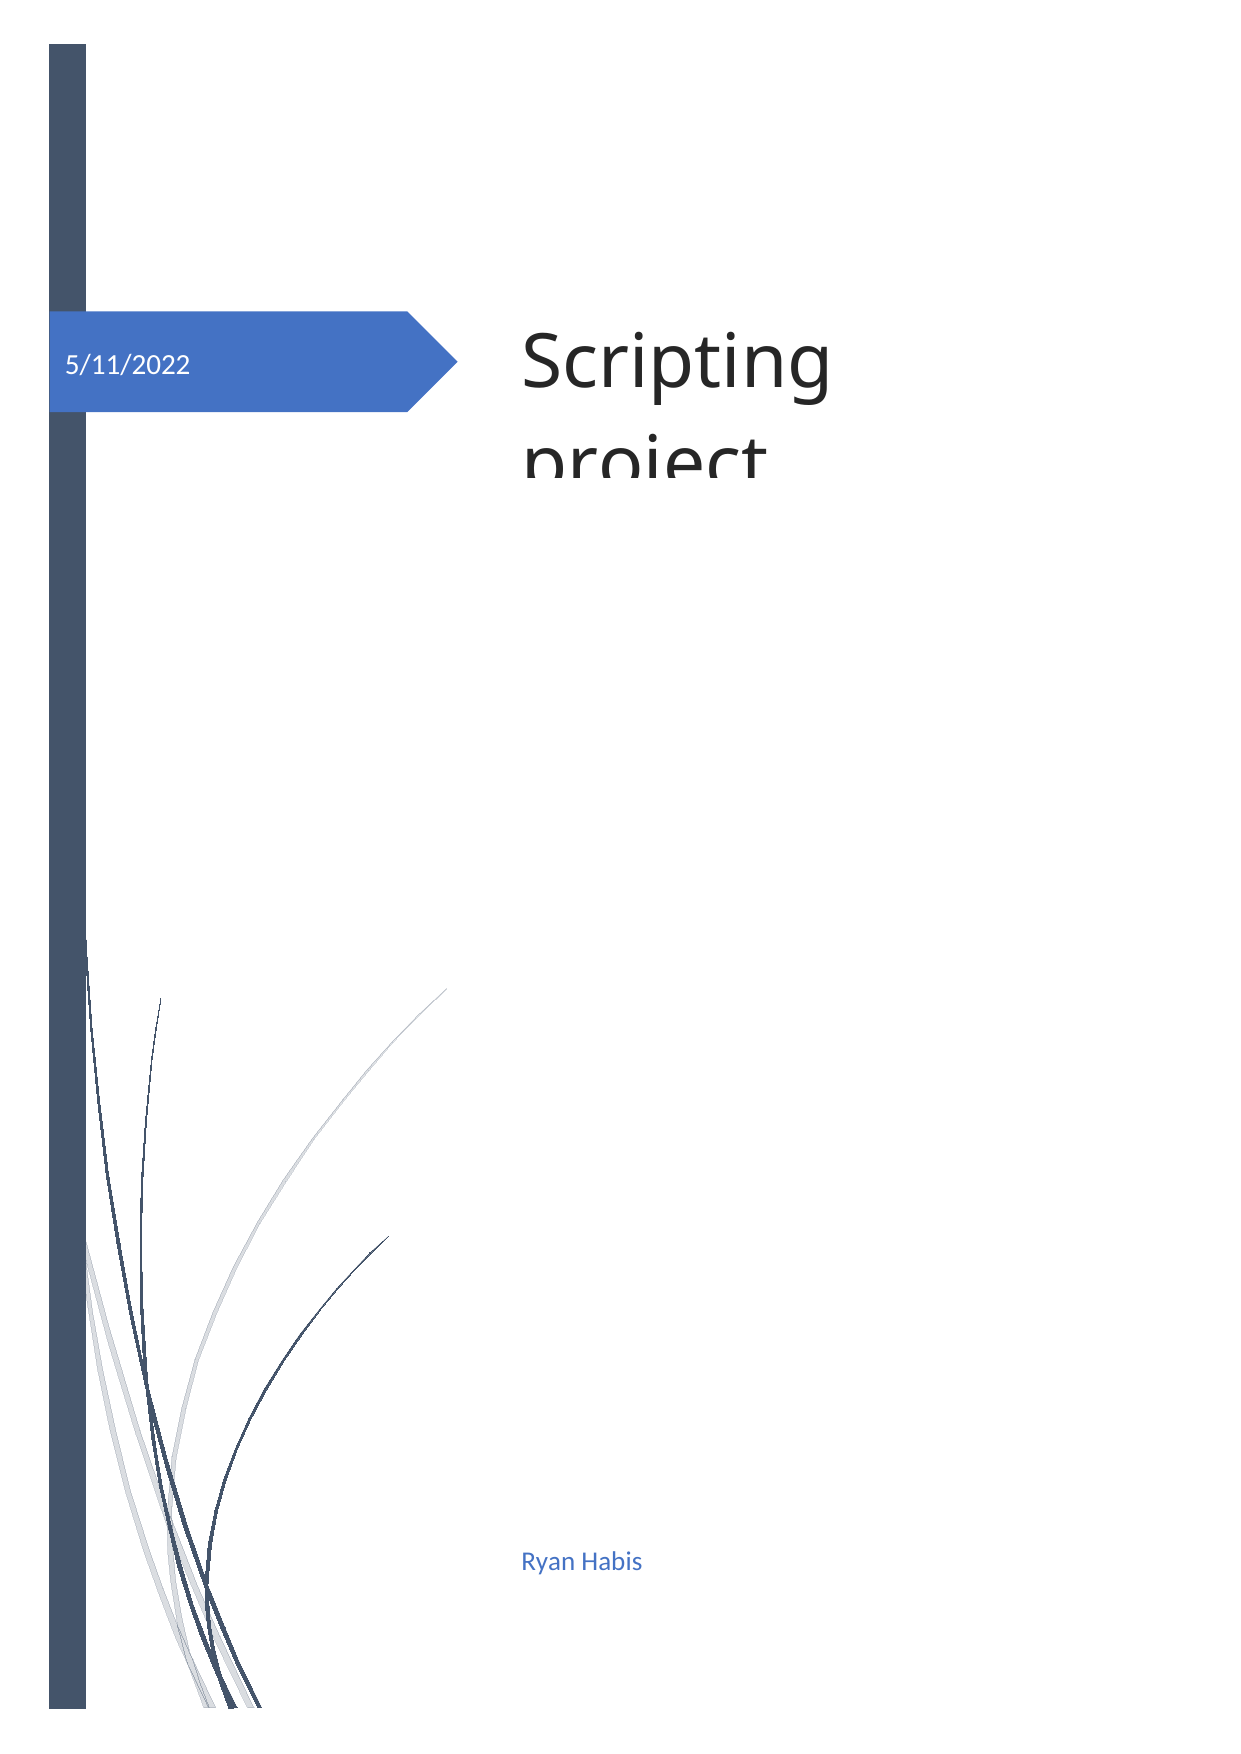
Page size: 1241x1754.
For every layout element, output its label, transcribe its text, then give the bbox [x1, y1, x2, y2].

text Scripting project [521, 307, 1078, 478]
text Ryan Habis [521, 1544, 1079, 1578]
